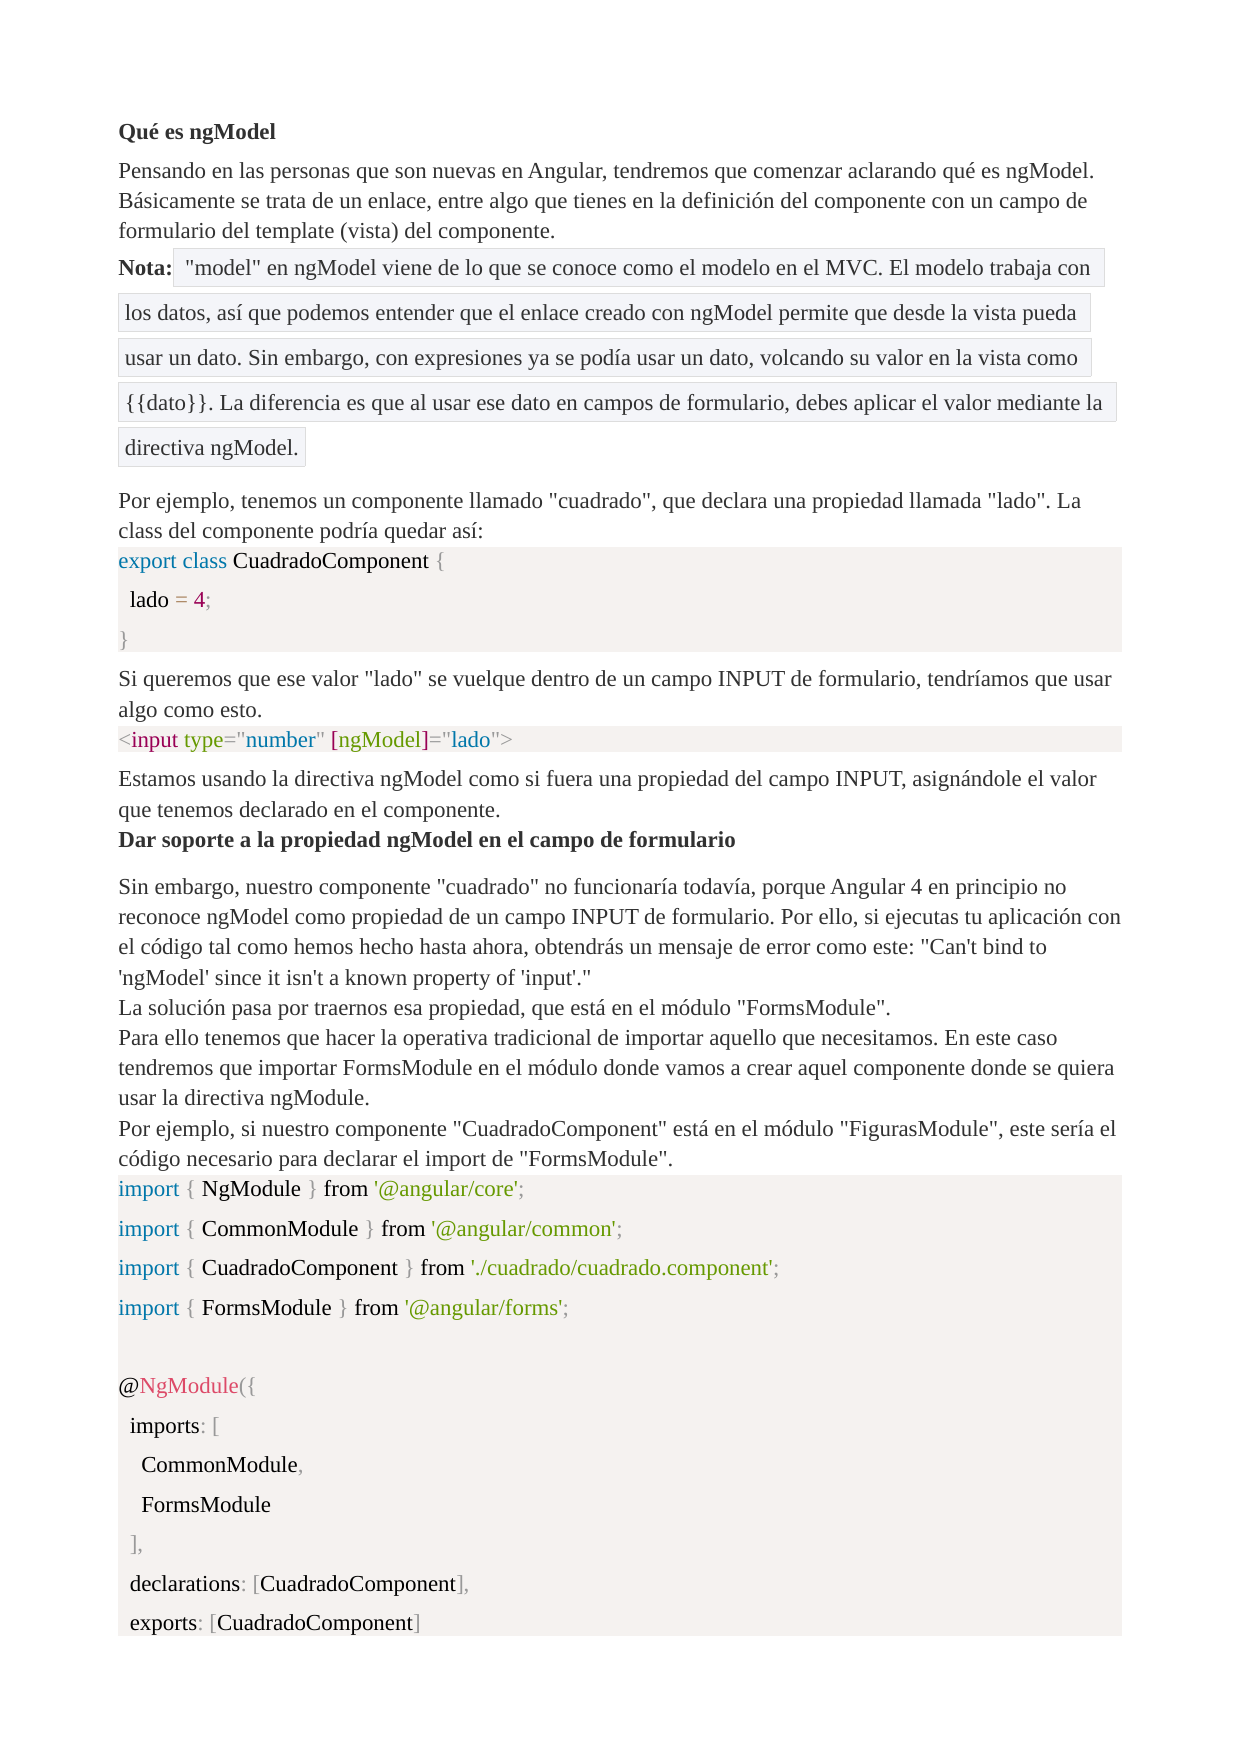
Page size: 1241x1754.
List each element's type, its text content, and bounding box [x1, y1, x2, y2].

text import { CuadradoComponent } from './cuadrado/cuadrado.component'; [118, 1254, 1122, 1280]
text } [118, 626, 1122, 652]
text @NgModule({ [118, 1372, 1122, 1399]
text CommonModule, [118, 1451, 1122, 1478]
text import { CommonModule } from '@angular/common'; [118, 1214, 1122, 1241]
text <input type="number" [ngModel]="lado"> [118, 726, 1122, 752]
text Si queremos que ese valor "lado" se vuelque dentro de un campo INPUT de formulario, tendríamos que usar algo como esto. [118, 666, 1122, 722]
text Nota: "model" en ngModel viene de lo que se conoce como el modelo en el MVC. El modelo trabaja con los datos, así que podemos entender que el enlace creado con ngModel permite que desde la vista pueda usar un dato. Sin embargo, con expresiones ya se podía usar un dato, volcando su valor en la vista como {{dato}}. La diferencia es que al usar ese dato en campos de formulario, debes aplicar el valor mediante la directiva ngModel. [118, 248, 1122, 466]
text export class CuadradoComponent { [118, 547, 1122, 573]
text FormsModule [118, 1491, 1122, 1517]
text Para ello tenemos que hacer la operativa tradicional de importar aquello que necesitamos. En este caso tendremos que importar FormsModule en el módulo donde vamos a crear aquel componente donde se quiera usar la directiva ngModule. [118, 1024, 1122, 1111]
text declarations: [CuadradoComponent], [118, 1570, 1122, 1596]
subtitle Dar soporte a la propiedad ngModel en el campo de formulario [118, 826, 1122, 852]
text Estamos usando la directiva ngModel como si fuera una propiedad del campo INPUT, asignándole el valor que tenemos declarado en el componente. [118, 765, 1122, 822]
text exports: [CuadradoComponent] [118, 1609, 1122, 1636]
text Pensando en las personas que son nuevas en Angular, tendremos que comenzar aclarando qué es ngModel. Básicamente se trata de un enlace, entre algo que tienes en la definición del componente con un campo de formulario del template (vista) del componente. [118, 157, 1122, 244]
subtitle Qué es ngModel [118, 118, 1122, 144]
text Sin embargo, nuestro componente "cuadrado" no funcionaría todavía, porque Angular 4 en principio no reconoce ngModel como propiedad de un campo INPUT de formulario. Por ello, si ejecutas tu aplicación con el código tal como hemos hecho hasta ahora, obtendrás un mensaje de error como este: "Can't bind to 'ngModel' since it isn't a known property of 'input'." [118, 873, 1122, 990]
text Por ejemplo, si nuestro componente "CuadradoComponent" está en el módulo "FigurasModule", este sería el código necesario para declarar el import de "FormsModule". [118, 1115, 1122, 1171]
text ], [118, 1530, 1122, 1557]
text La solución pasa por traernos esa propiedad, que está en el módulo "FormsModule". [118, 994, 1122, 1020]
text import { NgModule } from '@angular/core'; [118, 1175, 1122, 1201]
text import { FormsModule } from '@angular/forms'; [118, 1293, 1122, 1320]
text imports: [ [118, 1412, 1122, 1438]
text lado = 4; [118, 587, 1122, 613]
text Por ejemplo, tenemos un componente llamado "cuadrado", que declara una propiedad llamada "lado". La class del componente podría quedar así: [118, 487, 1122, 543]
